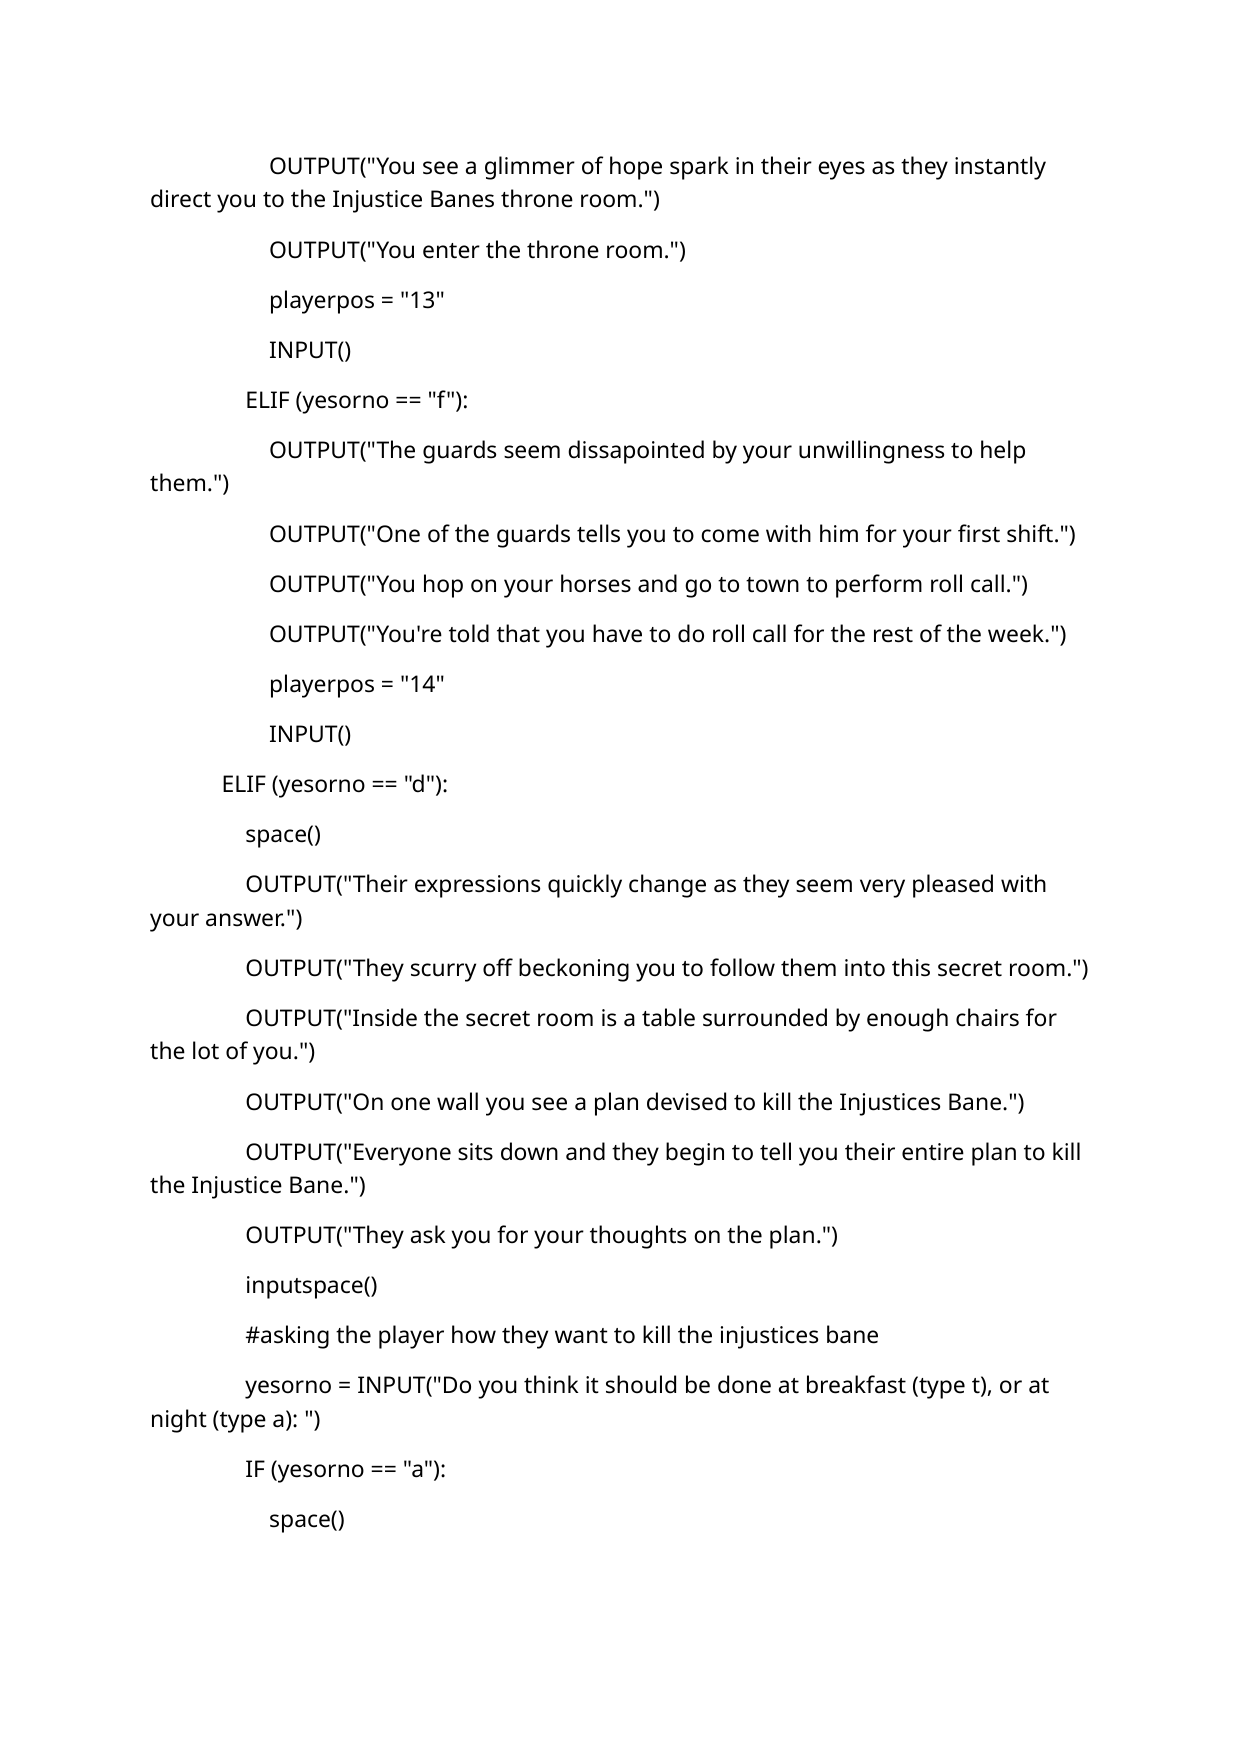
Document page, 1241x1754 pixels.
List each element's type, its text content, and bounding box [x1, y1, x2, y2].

text ELIF (yesorno == "f"): [150, 384, 1090, 415]
text yesorno = INPUT("Do you think it should be done at breakfast (type t), or at night (type a): ") [150, 1369, 1090, 1434]
text OUTPUT("On one wall you see a plan devised to kill the Injustices Bane.") [150, 1085, 1090, 1117]
text OUTPUT("Inside the secret room is a table surrounded by enough chairs for the lot of you.") [150, 1002, 1090, 1067]
text playerpos = "14" [150, 668, 1090, 699]
text OUTPUT("You're told that you have to do roll call for the rest of the week.") [150, 618, 1090, 649]
text space() [150, 1503, 1090, 1534]
text OUTPUT("One of the guards tells you to come with him for your first shift.") [150, 517, 1090, 549]
text OUTPUT("They ask you for your thoughts on the plan.") [150, 1219, 1090, 1250]
text OUTPUT("They scurry off beckoning you to follow them into this secret room.") [150, 952, 1090, 983]
text OUTPUT("You hop on your horses and go to town to perform roll call.") [150, 568, 1090, 599]
text #asking the player how they want to kill the injustices bane [150, 1319, 1090, 1351]
text OUTPUT("Everyone sits down and they begin to tell you their entire plan to kill the Injustice Bane.") [150, 1136, 1090, 1200]
text OUTPUT("Their expressions quickly change as they seem very pleased with your answer.") [150, 868, 1090, 933]
text OUTPUT("You see a glimmer of hope spark in their eyes as they instantly direct you to the Injustice Banes throne room.") [150, 150, 1090, 215]
text space() [150, 818, 1090, 849]
text IF (yesorno == "a"): [150, 1453, 1090, 1484]
text playerpos = "13" [150, 284, 1090, 315]
text inputspace() [150, 1269, 1090, 1300]
text OUTPUT("You enter the throne room.") [150, 233, 1090, 265]
text ELIF (yesorno == "d"): [150, 768, 1090, 799]
text INPUT() [150, 718, 1090, 749]
text INPUT() [150, 334, 1090, 365]
text OUTPUT("The guards seem dissapointed by your unwillingness to help them.") [150, 434, 1090, 499]
